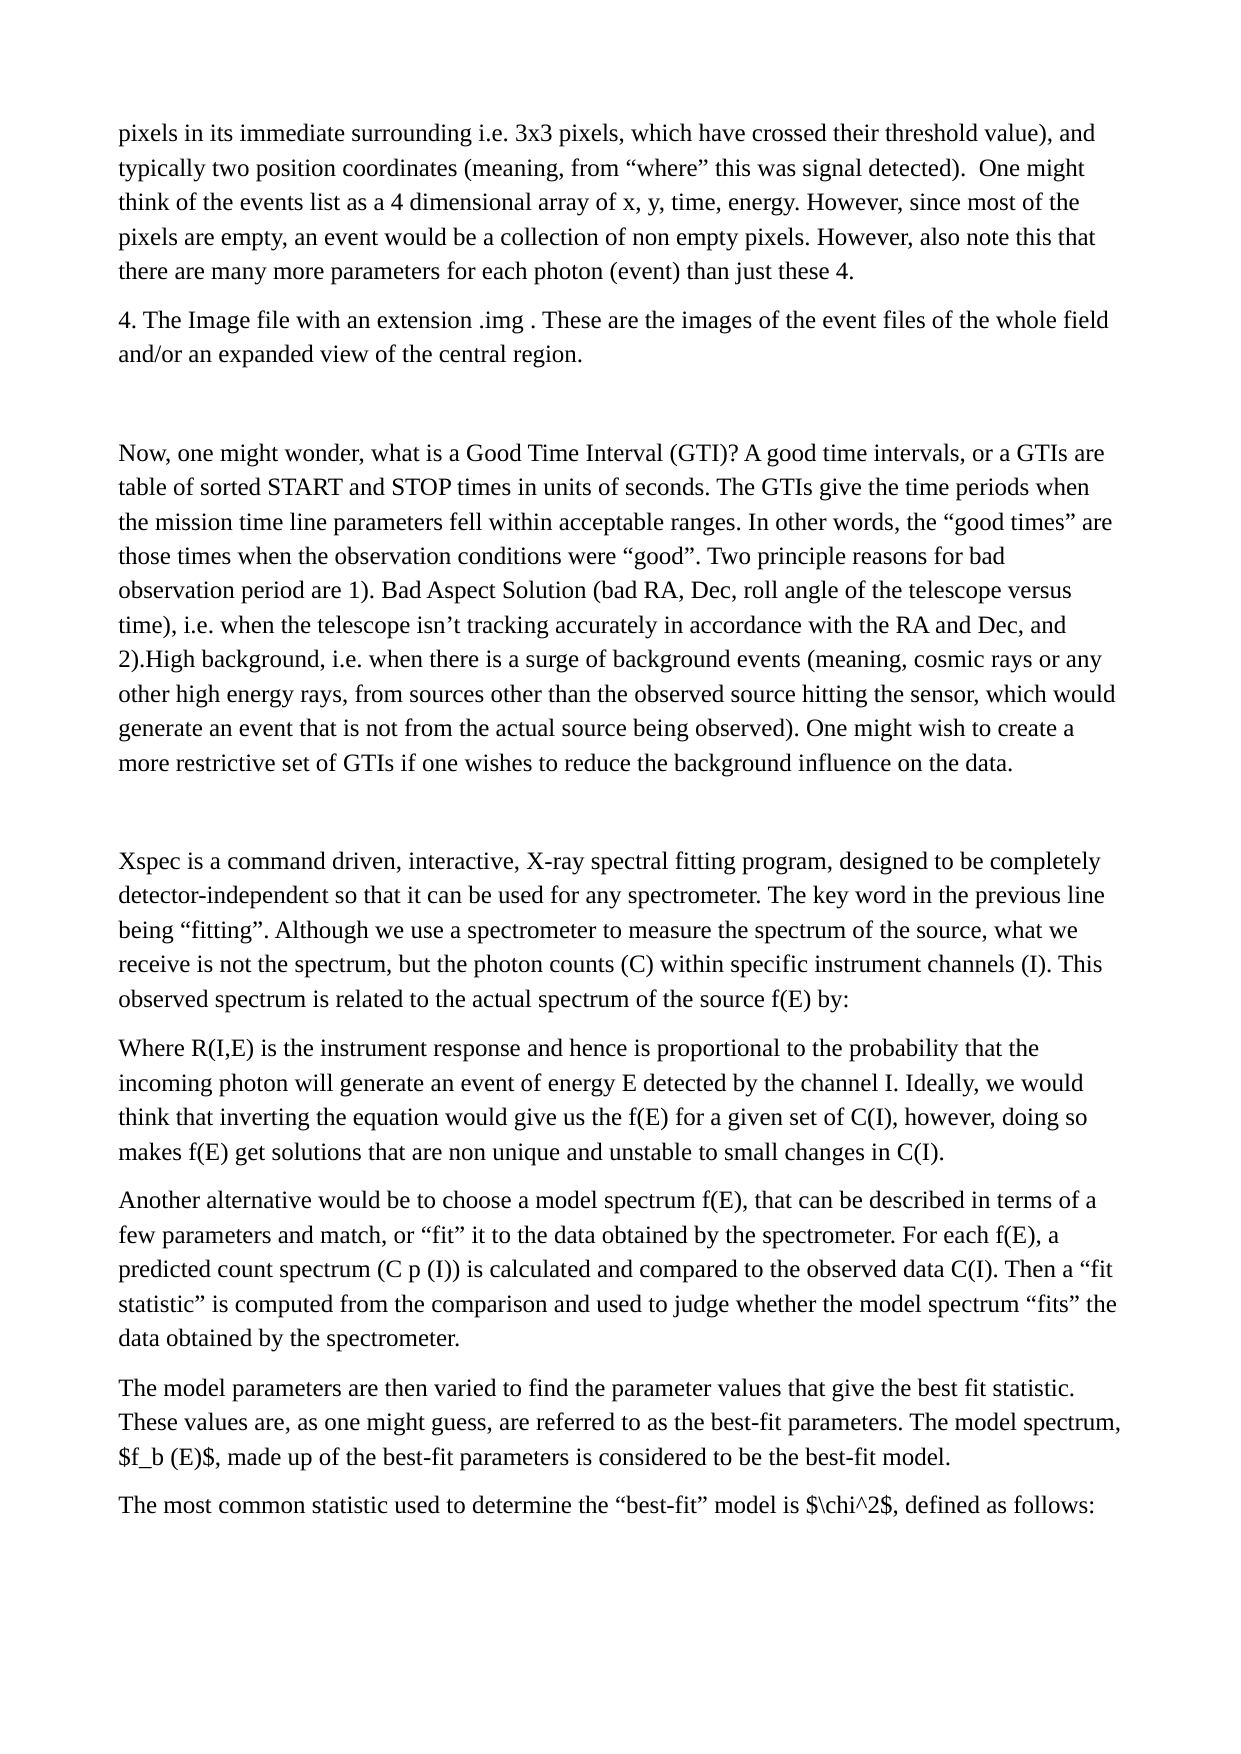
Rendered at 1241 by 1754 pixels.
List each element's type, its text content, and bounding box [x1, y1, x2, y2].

text pixels in its immediate surrounding i.e. 3x3 pixels, which have crossed their threshold value), and typically two position coordinates (meaning, from “where” this was signal detected). One might think of the events list as a 4 dimensional array of x, y, time, energy. However, since most of the pixels are empty, an event would be a collection of non empty pixels. However, also note this that there are many more parameters for each photon (event) than just these 4. [118, 118, 1122, 285]
text Xspec is a command driven, interactive, X-ray spectral fitting program, designed to be completely detector-independent so that it can be used for any spectrometer. The key word in the previous line being “fitting”. Although we use a spectrometer to measure the spectrum of the source, what we receive is not the spectrum, but the photon counts (C) within specific instrument channels (I). This observed spectrum is related to the actual spectrum of the source f(E) by: [118, 846, 1122, 1013]
text The model parameters are then varied to find the parameter values that give the best fit statistic. These values are, as one might guess, are referred to as the best-fit parameters. The model spectrum, $f_b (E)$, made up of the best-fit parameters is considered to be the best-fit model. [118, 1373, 1122, 1470]
text 4. The Image file with an extension .img . These are the images of the event files of the whole field and/or an expanded view of the central region. [118, 305, 1122, 368]
text Another alternative would be to choose a model spectrum f(E), that can be described in terms of a few parameters and match, or “fit” it to the data obtained by the spectrometer. For each f(E), a predicted count spectrum (C p (I)) is calculated and compared to the observed data C(I). Then a “fit statistic” is computed from the comparison and used to judge whether the model spectrum “fits” the data obtained by the spectrometer. [118, 1186, 1122, 1352]
text Now, one might wonder, what is a Good Time Interval (GTI)? A good time intervals, or a GTIs are table of sorted START and STOP times in units of seconds. The GTIs give the time periods when the mission time line parameters fell within acceptable ranges. In other words, the “good times” are those times when the observation conditions were “good”. Two principle reasons for bad observation period are 1). Bad Aspect Solution (bad RA, Dec, roll angle of the telescope versus time), i.e. when the telescope isn’t tracking accurately in accordance with the RA and Dec, and 2).High background, i.e. when there is a surge of background events (meaning, cosmic rays or any other high energy rays, from sources other than the observed source hitting the sensor, which would generate an event that is not from the actual source being observed). One might wish to create a more restrictive set of GTIs if one wishes to reduce the background influence on the data. [118, 438, 1122, 777]
text Where R(I,E) is the instrument response and hence is proportional to the probability that the incoming photon will generate an event of energy E detected by the channel I. Ideally, we would think that inverting the equation would give us the f(E) for a given set of C(I), however, doing so makes f(E) get solutions that are non unique and unstable to small changes in C(I). [118, 1033, 1122, 1165]
text The most common statistic used to determine the “best-fit” model is $\chi^2$, defined as follows: [118, 1491, 1122, 1519]
